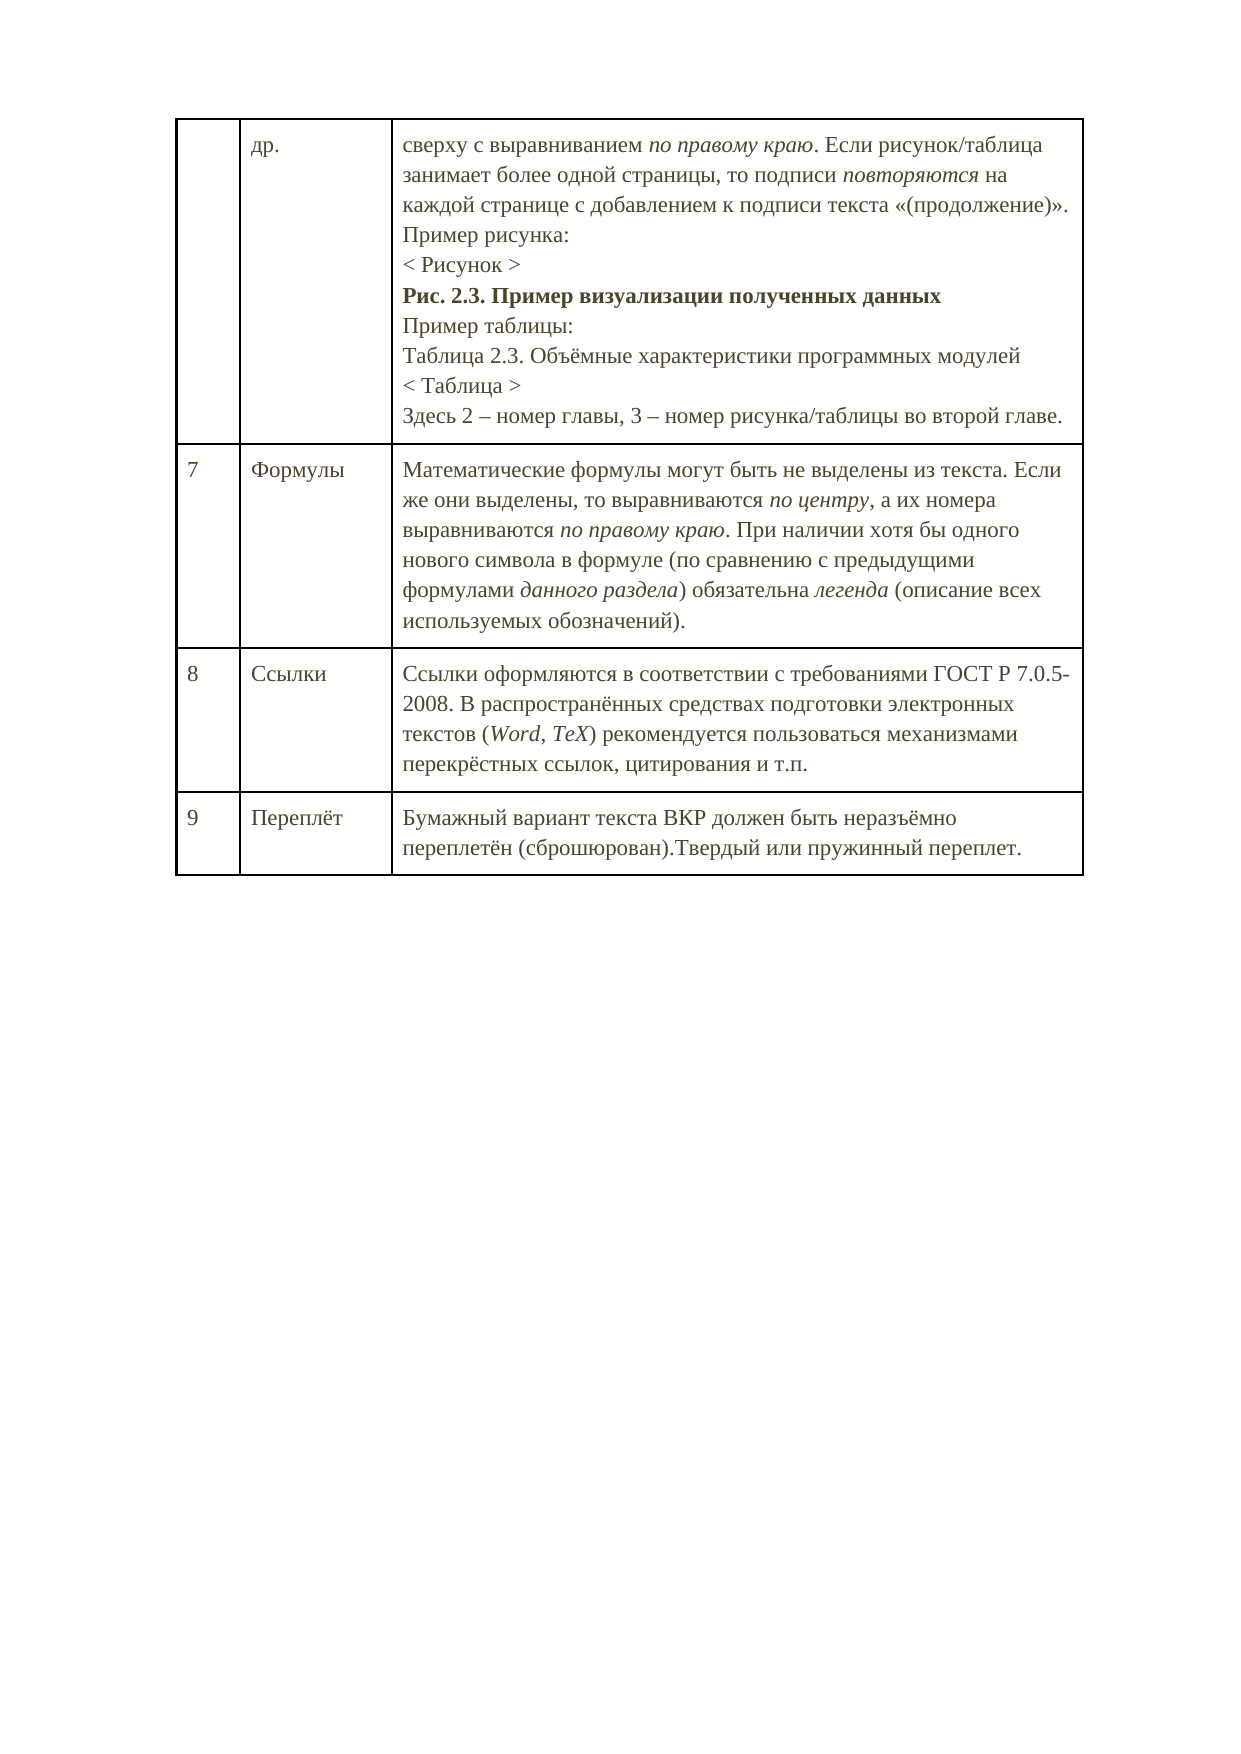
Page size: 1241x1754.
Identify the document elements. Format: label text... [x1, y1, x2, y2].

table_cell сверху с выравниванием по правому краю. Если рисунок/таблица занимает более одной страницы, то подписи повторяются на каждой странице с добавлением к подписи текста «(продолжение)». Пример рисунка: < Рисунок > Рис. 2.3. Пример визуализации полученных данных Пример таблицы: Таблица 2.3. Объёмные характеристики программных модулей < Таблица > Здесь 2 – номер главы, 3 – номер рисунка/таблицы во второй главе. [393, 120, 1082, 443]
table_cell др. [241, 120, 391, 443]
table_cell 8 [178, 649, 239, 791]
table_cell [178, 120, 239, 443]
table_cell Бумажный вариант текста ВКР должен быть неразъёмно переплетён (сброшюрован).Твердый или пружинный переплет. [393, 793, 1082, 874]
table_cell 7 [178, 445, 239, 647]
table_cell Ссылки [241, 649, 391, 791]
table_cell 9 [178, 793, 239, 874]
table_cell Переплёт [241, 793, 391, 874]
table_cell Математические формулы могут быть не выделены из текста. Если же они выделены, то выравниваются по центру, а их номера выравниваются по правому краю. При наличии хотя бы одного нового символа в формуле (по сравнению с предыдущими формулами данного раздела) обязательна легенда (описание всех используемых обозначений). [393, 445, 1082, 647]
table_cell Формулы [241, 445, 391, 647]
table_cell Ссылки оформляются в соответствии с требованиями ГОСТ Р 7.0.5-2008. В распространённых средствах подготовки электронных текстов (Word, TeX) рекомендуется пользоваться механизмами перекрёстных ссылок, цитирования и т.п. [393, 649, 1082, 791]
